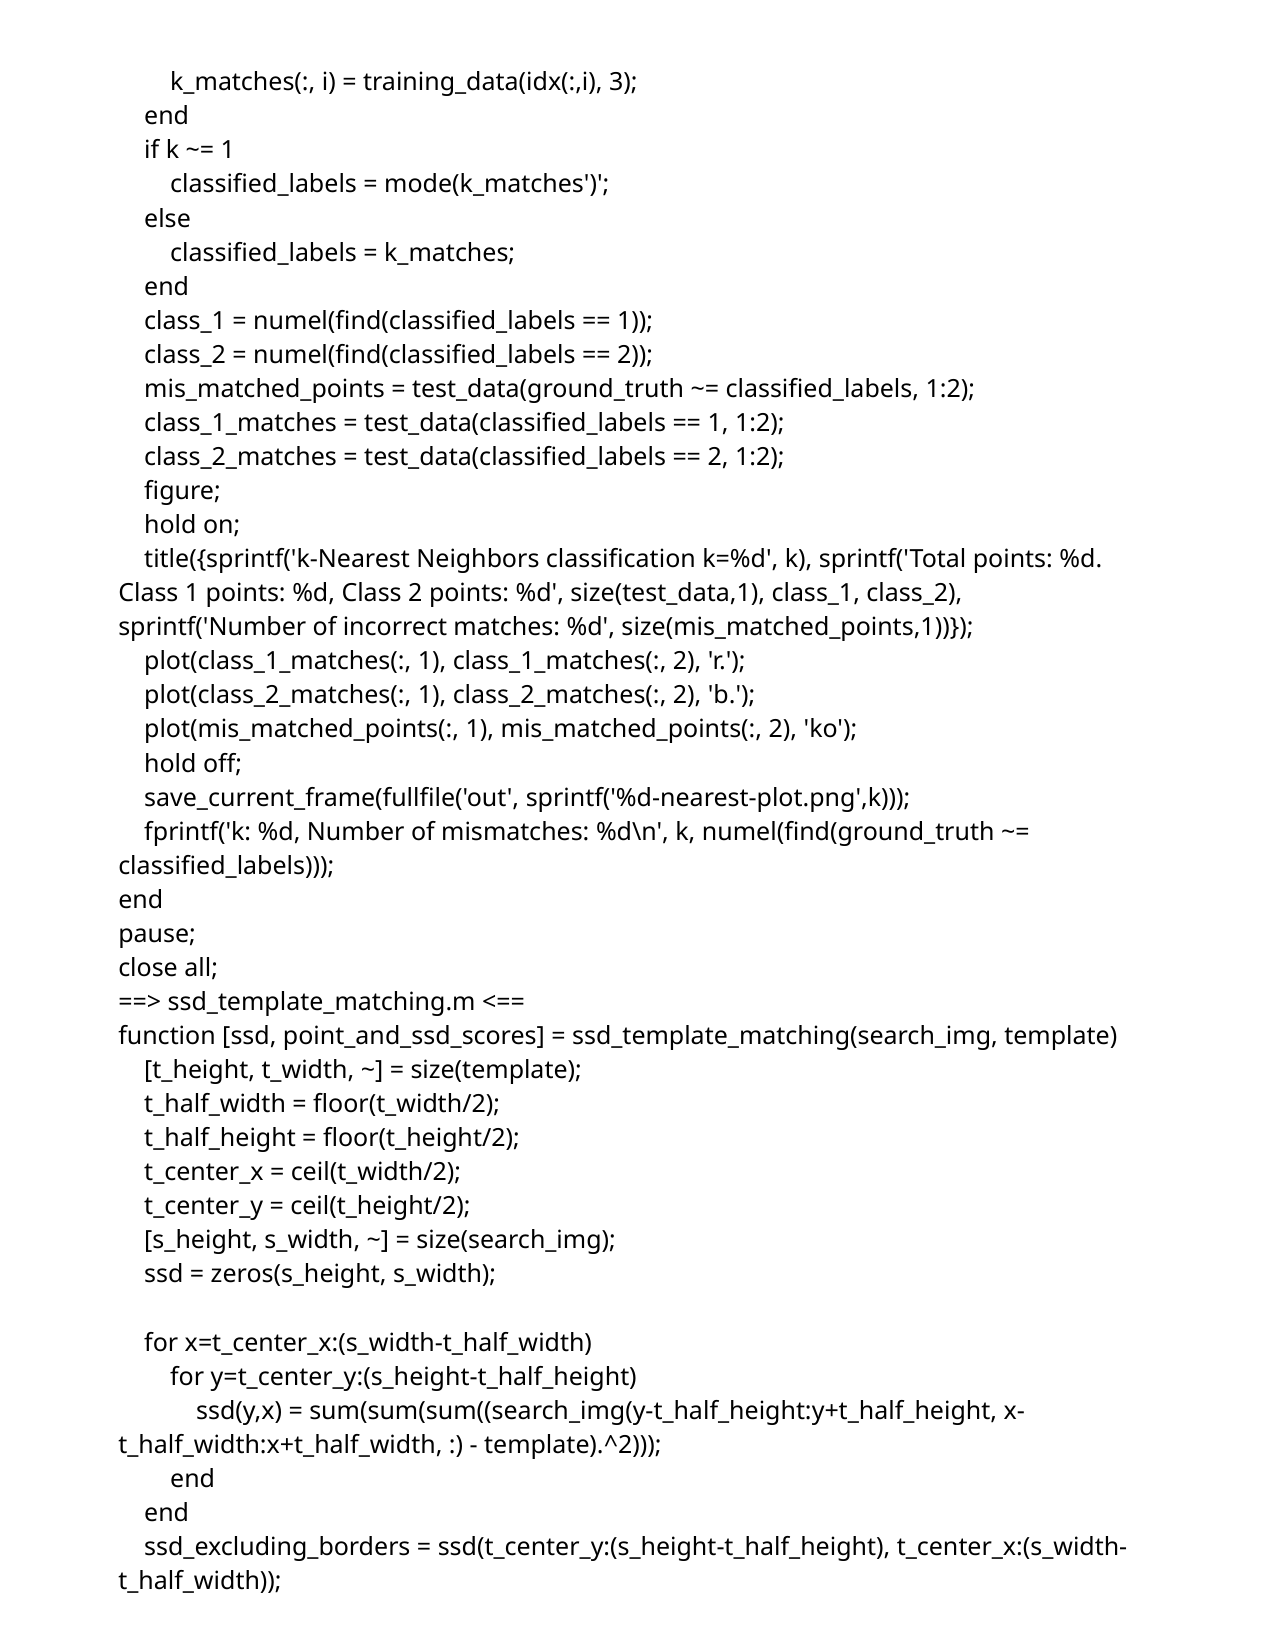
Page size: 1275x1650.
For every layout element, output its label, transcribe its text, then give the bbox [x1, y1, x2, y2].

text [t_height, t_width, ~] = size(template); [118, 1052, 1157, 1086]
text [s_height, s_width, ~] = size(search_img); [118, 1222, 1157, 1256]
text ssd(y,x) = sum(sum(sum((search_img(y-t_half_height:y+t_half_height, x-t_half_width:x+t_half_width, :) - template).^2))); [118, 1392, 1157, 1461]
text plot(mis_matched_points(:, 1), mis_matched_points(:, 2), 'ko'); [118, 711, 1157, 745]
text end [118, 268, 1157, 302]
text k_matches(:, i) = training_data(idx(:,i), 3); [118, 64, 1157, 98]
text end [118, 881, 1157, 916]
text class_1 = numel(find(classified_labels == 1)); [118, 302, 1157, 336]
text t_half_width = floor(t_width/2); [118, 1086, 1157, 1120]
text end [118, 1461, 1157, 1494]
text class_2_matches = test_data(classified_labels == 2, 1:2); [118, 439, 1157, 473]
text title({sprintf('k-Nearest Neighbors classification k=%d', k), sprintf('Total points: %d. Class 1 points: %d, Class 2 points: %d', size(test_data,1), class_1, class_2), sprintf('Number of incorrect matches: %d', size(mis_matched_points,1))}); [118, 541, 1157, 643]
text classified_labels = mode(k_matches')'; [118, 166, 1157, 200]
text t_center_y = ceil(t_height/2); [118, 1188, 1157, 1222]
text for x=t_center_x:(s_width-t_half_width) [118, 1324, 1157, 1358]
text for y=t_center_y:(s_height-t_half_height) [118, 1358, 1157, 1392]
text pause; [118, 916, 1157, 949]
text save_current_frame(fullfile('out', sprintf('%d-nearest-plot.png',k))); [118, 779, 1157, 813]
text fprintf('k: %d, Number of mismatches: %d\n', k, numel(find(ground_truth ~= classified_labels))); [118, 813, 1157, 881]
text ssd = zeros(s_height, s_width); [118, 1256, 1157, 1290]
text end [118, 1494, 1157, 1529]
text class_1_matches = test_data(classified_labels == 1, 1:2); [118, 404, 1157, 439]
text figure; [118, 473, 1157, 507]
text close all; [118, 949, 1157, 984]
text else [118, 200, 1157, 234]
text ssd_excluding_borders = ssd(t_center_y:(s_height-t_half_height), t_center_x:(s_width-t_half_width)); [118, 1529, 1157, 1597]
text plot(class_2_matches(:, 1), class_2_matches(:, 2), 'b.'); [118, 677, 1157, 711]
text function [ssd, point_and_ssd_scores] = ssd_template_matching(search_img, template) [118, 1018, 1157, 1052]
text classified_labels = k_matches; [118, 234, 1157, 268]
text ==> ssd_template_matching.m <== [118, 984, 1157, 1018]
text plot(class_1_matches(:, 1), class_1_matches(:, 2), 'r.'); [118, 643, 1157, 677]
text t_half_height = floor(t_height/2); [118, 1120, 1157, 1154]
text end [118, 98, 1157, 132]
text t_center_x = ceil(t_width/2); [118, 1154, 1157, 1188]
text if k ~= 1 [118, 132, 1157, 166]
text mis_matched_points = test_data(ground_truth ~= classified_labels, 1:2); [118, 371, 1157, 404]
text hold off; [118, 745, 1157, 779]
text class_2 = numel(find(classified_labels == 2)); [118, 336, 1157, 371]
text hold on; [118, 507, 1157, 541]
